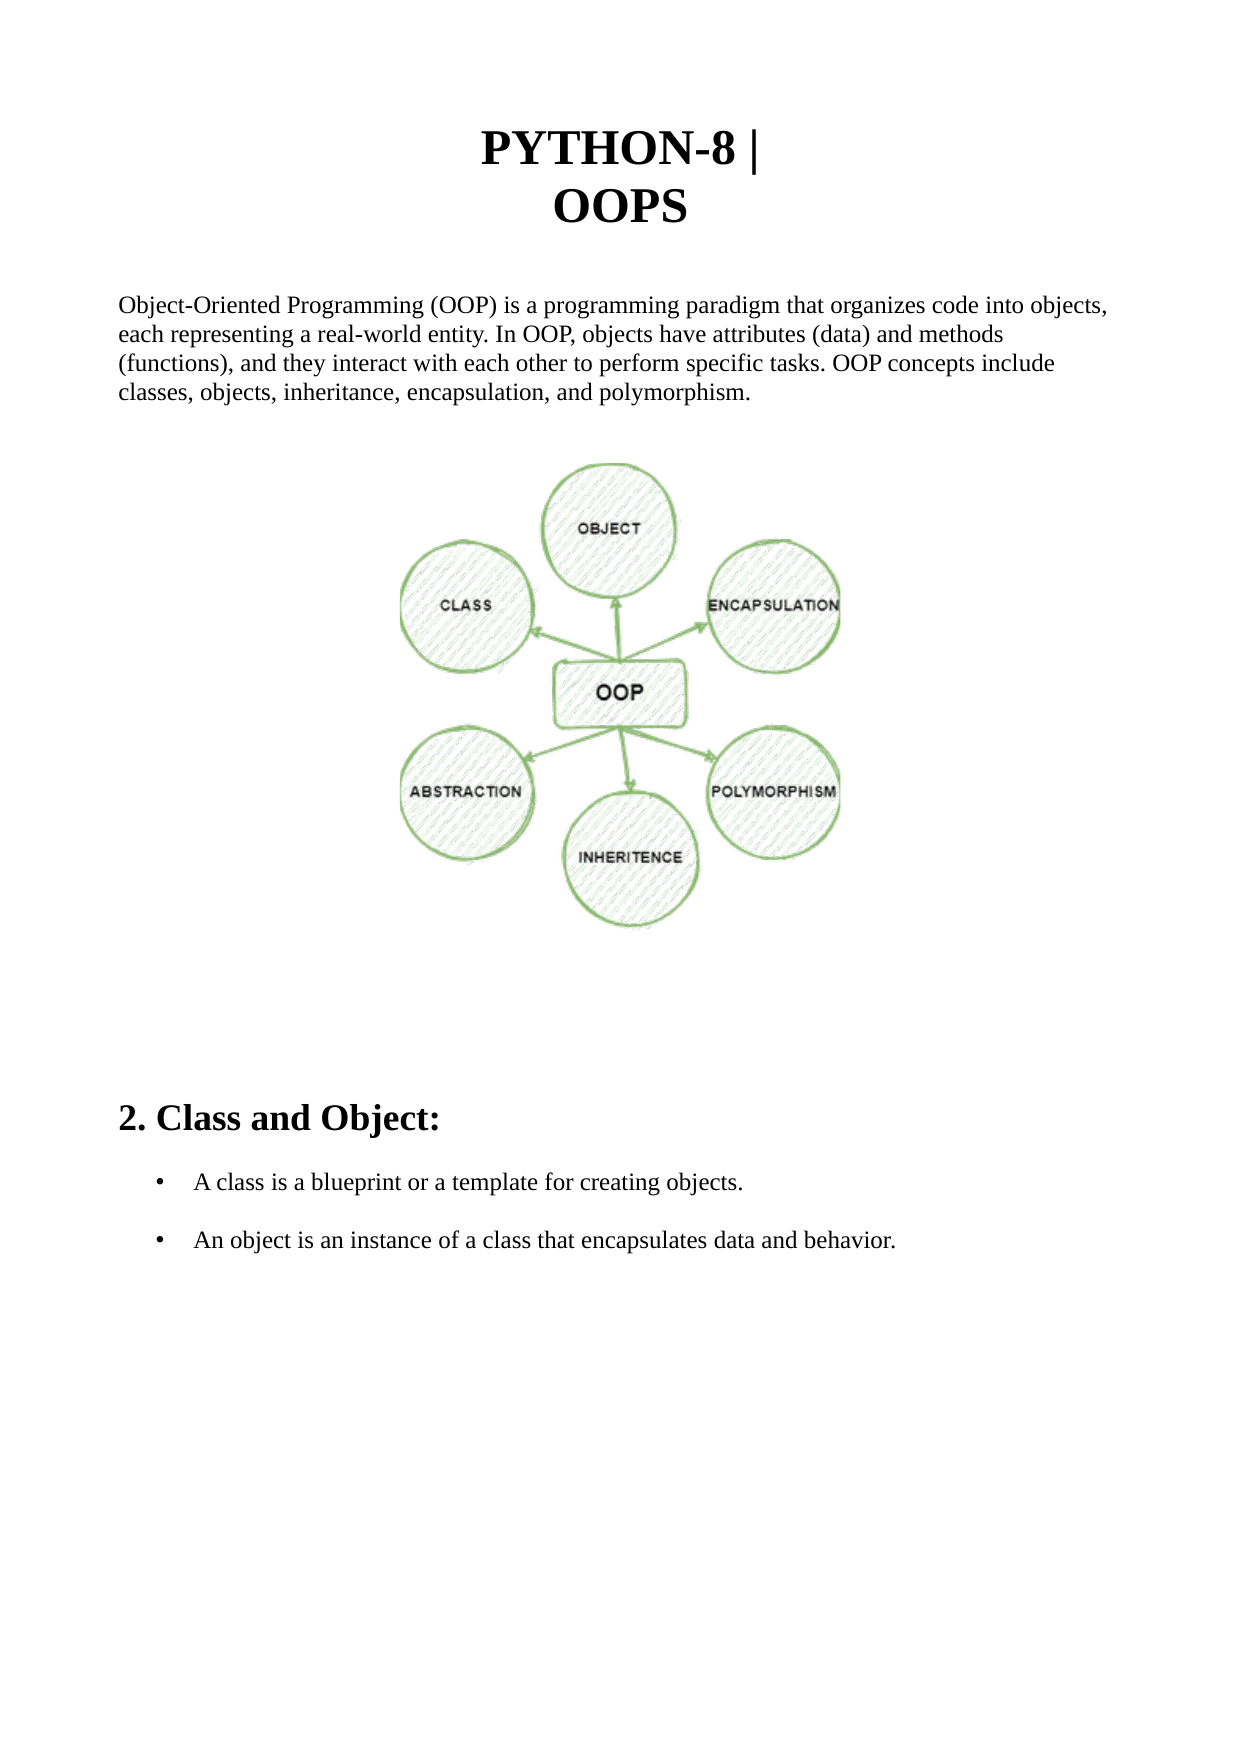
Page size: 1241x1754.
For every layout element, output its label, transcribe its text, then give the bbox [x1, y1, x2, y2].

picture [399, 463, 841, 932]
text 2. Class and Object: [118, 1096, 1122, 1139]
list An object is an instance of a class that encapsulates data and behavior. [156, 1225, 1122, 1254]
text OOPS [118, 176, 1122, 233]
text Object-Oriented Programming (OOP) is a programming paradigm that organizes code into objects, each representing a real-world entity. In OOP, objects have attributes (data) and methods (functions), and they interact with each other to perform specific tasks. OOP concepts include classes, objects, inheritance, encapsulation, and polymorphism. [118, 291, 1122, 406]
text PYTHON-8 | [118, 118, 1122, 176]
list A class is a blueprint or a template for creating objects. [156, 1167, 1122, 1196]
